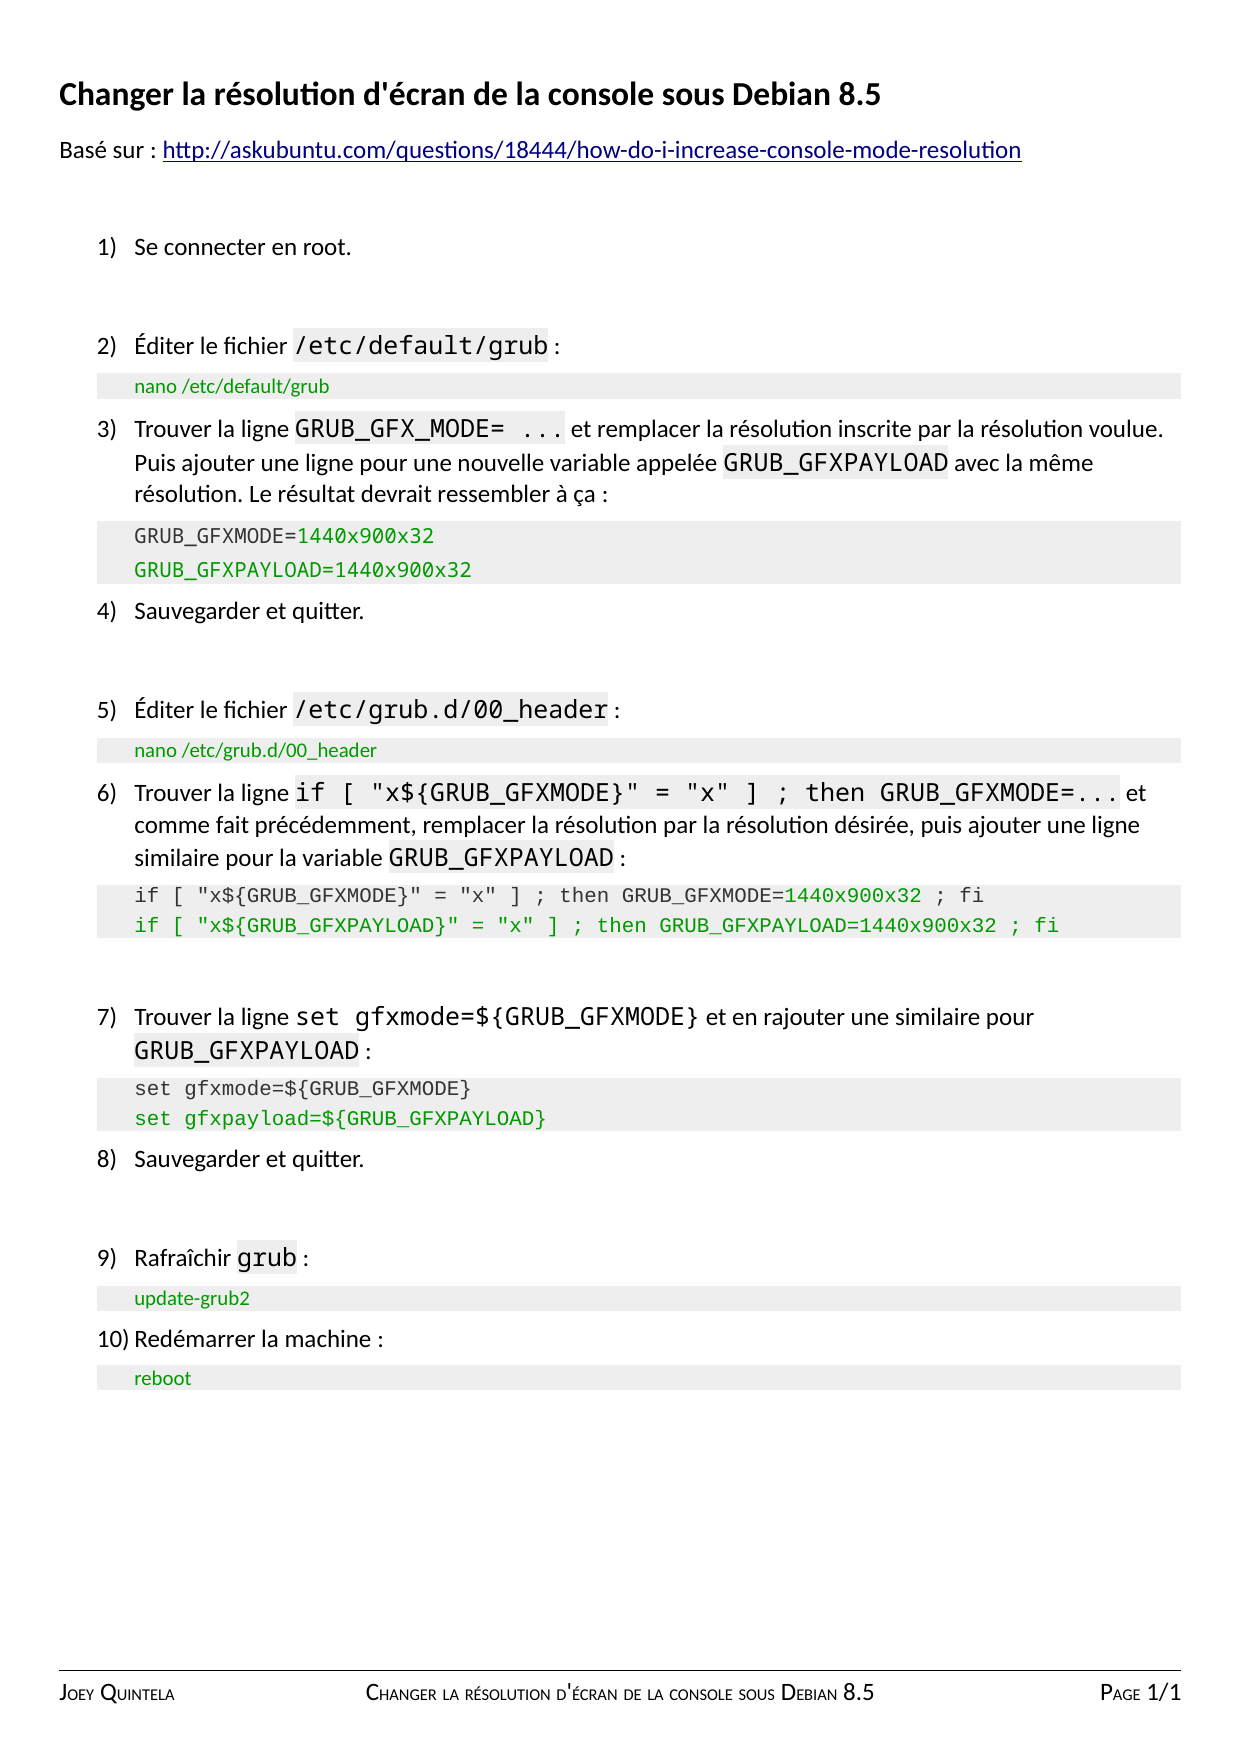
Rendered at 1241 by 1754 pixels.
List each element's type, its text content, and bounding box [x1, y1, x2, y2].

list Sauvegarder et quitter. [97, 1143, 1181, 1174]
list nano /etc/grub.d/00_header [97, 738, 1181, 763]
list Éditer le fichier /etc/default/grub : [97, 327, 1181, 362]
list Se connecter en root. [97, 231, 1181, 262]
list Trouver la ligne if [ "x${GRUB_GFXMODE}" = "x" ] ; then GRUB_GFXMODE=... et comme fait précédemment, remplacer la résolution par la résolution désirée, puis ajouter une ligne similaire pour la variable GRUB_GFXPAYLOAD : [97, 775, 1181, 873]
text Basé sur : http://askubuntu.com/questions/18444/how-do-i-increase-console-mode-resolution [59, 134, 1181, 165]
list set gfxmode=${GRUB_GFXMODE} [97, 1078, 1181, 1102]
list Trouver la ligne GRUB_GFX_MODE= ... et remplacer la résolution inscrite par la résolution voulue. Puis ajouter une ligne pour une nouvelle variable appelée GRUB_GFXPAYLOAD avec la même résolution. Le résultat devrait ressembler à ça : [97, 411, 1181, 509]
list Sauvegarder et quitter. [97, 595, 1181, 626]
subtitle Changer la résolution d'écran de la console sous Debian 8.5 [59, 72, 1181, 113]
list GRUB_GFXMODE=1440x900x32 [97, 521, 1181, 549]
list Redémarrer la machine : [97, 1323, 1181, 1353]
list Trouver la ligne set gfxmode=${GRUB_GFXMODE} et en rajouter une similaire pour GRUB_GFXPAYLOAD : [97, 998, 1181, 1067]
list set gfxpayload=${GRUB_GFXPAYLOAD} [97, 1108, 1181, 1131]
list Rafraîchir grub : [97, 1240, 1181, 1274]
list update-grub2 [97, 1286, 1181, 1311]
list GRUB_GFXPAYLOAD=1440x900x32 [97, 555, 1181, 584]
list nano /etc/default/grub [97, 373, 1181, 399]
list if [ "x${GRUB_GFXPAYLOAD}" = "x" ] ; then GRUB_GFXPAYLOAD=1440x900x32 ; fi [97, 915, 1181, 938]
list if [ "x${GRUB_GFXMODE}" = "x" ] ; then GRUB_GFXMODE=1440x900x32 ; fi [97, 885, 1181, 909]
list Éditer le fichier /etc/grub.d/00_header : [97, 692, 1181, 726]
list reboot [97, 1365, 1181, 1390]
